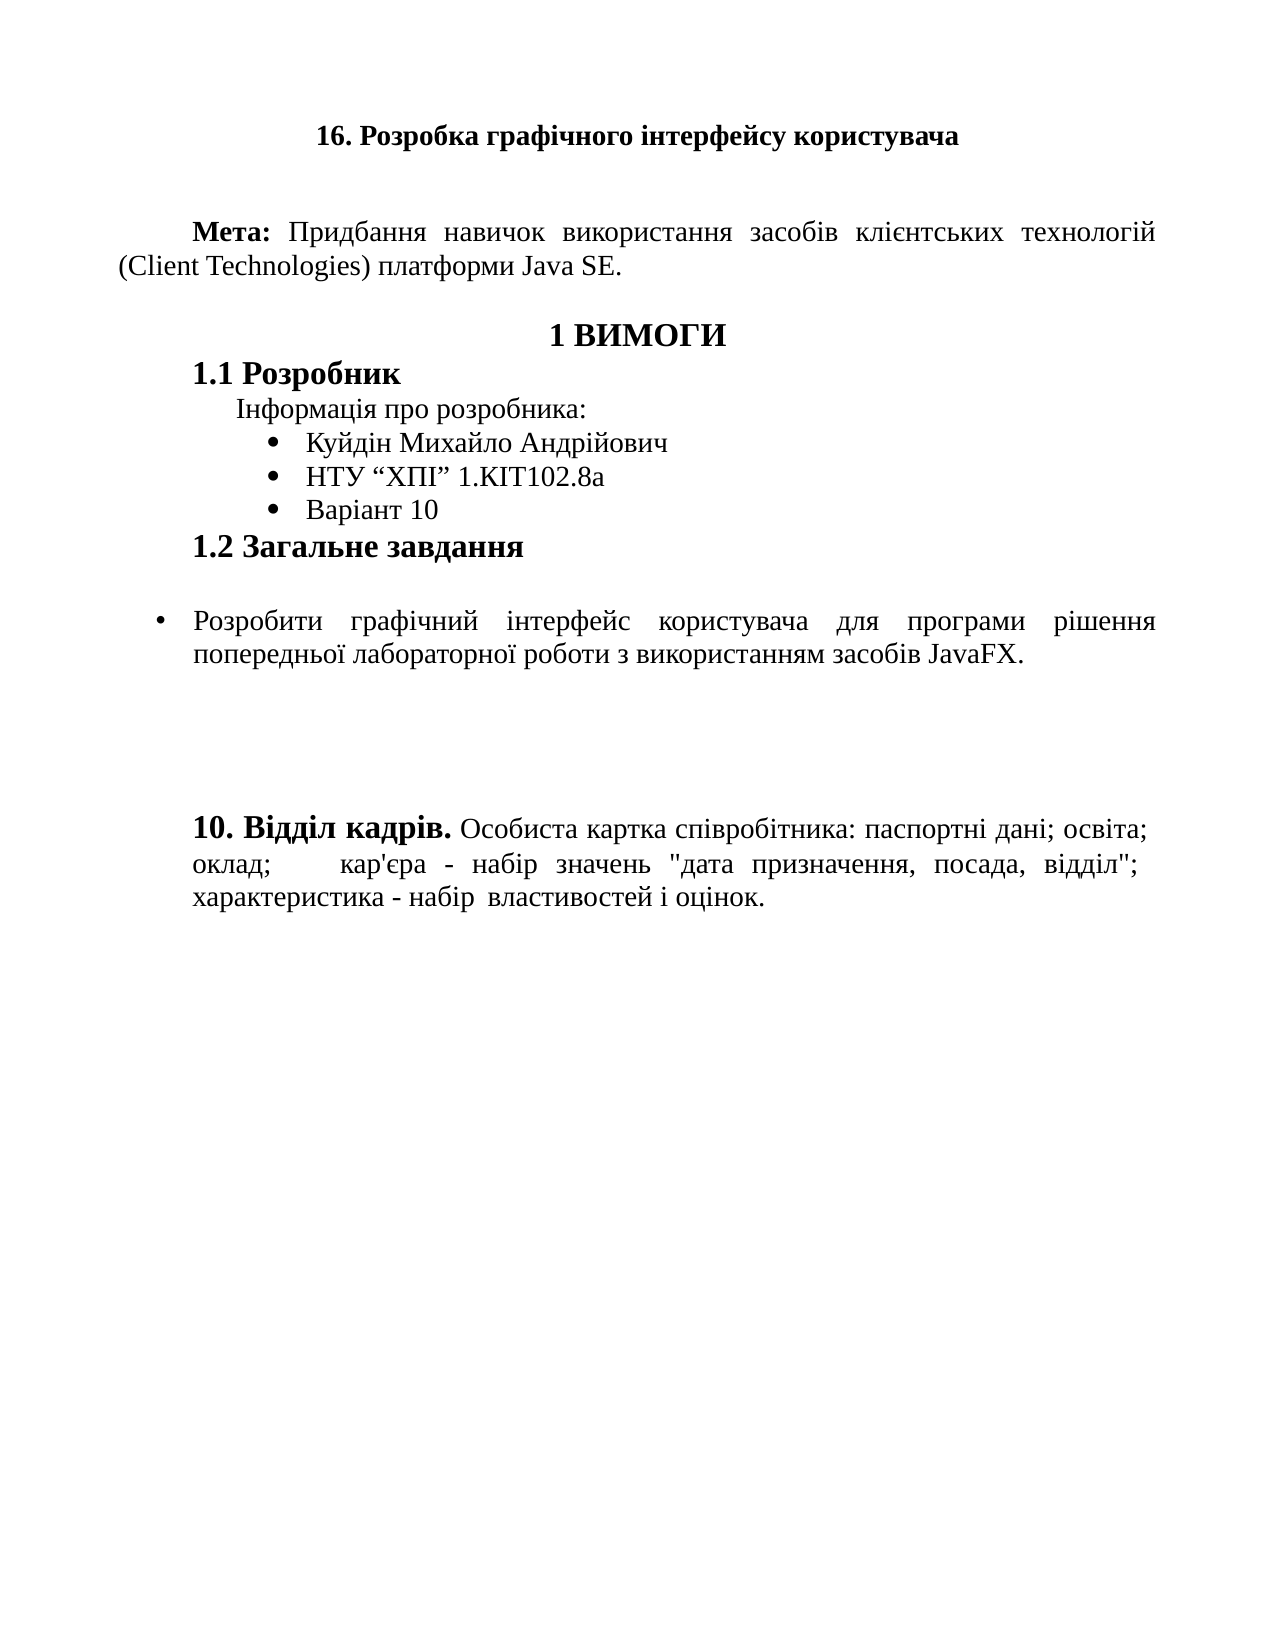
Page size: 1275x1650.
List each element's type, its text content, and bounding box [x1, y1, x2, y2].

text 10. Відділ кадрів. Особиста картка співробітника: паспортні дані; освіта; оклад; кар'єра - набір значень "дата призначення, посада, відділ"; характеристика - набір властивостей і оцінок. [118, 807, 1157, 913]
text Інформація про розробника: [118, 392, 1157, 425]
list Варіант 10 [268, 492, 1157, 526]
text Мета: Придбання навичок використання засобів клієнтських технологій (Client Technologies) платформи Java SE. [118, 214, 1157, 281]
list Куйдiн Михайло Андрiйович [268, 425, 1157, 459]
list НТУ “ХПІ” 1.КІТ102.8а [268, 459, 1157, 492]
list Розробити графічний інтерфейс користувача для програми рішення попередньої лабораторної роботи з використанням засобів JavaFX. [156, 603, 1157, 670]
text 1.1 Розробник [118, 353, 1157, 392]
text 1.2 Загальне завдання [192, 526, 1157, 564]
subtitle 16. Розробка графічного інтерфейсу користувача [118, 118, 1157, 152]
text 1 ВИМОГИ [118, 281, 1157, 353]
